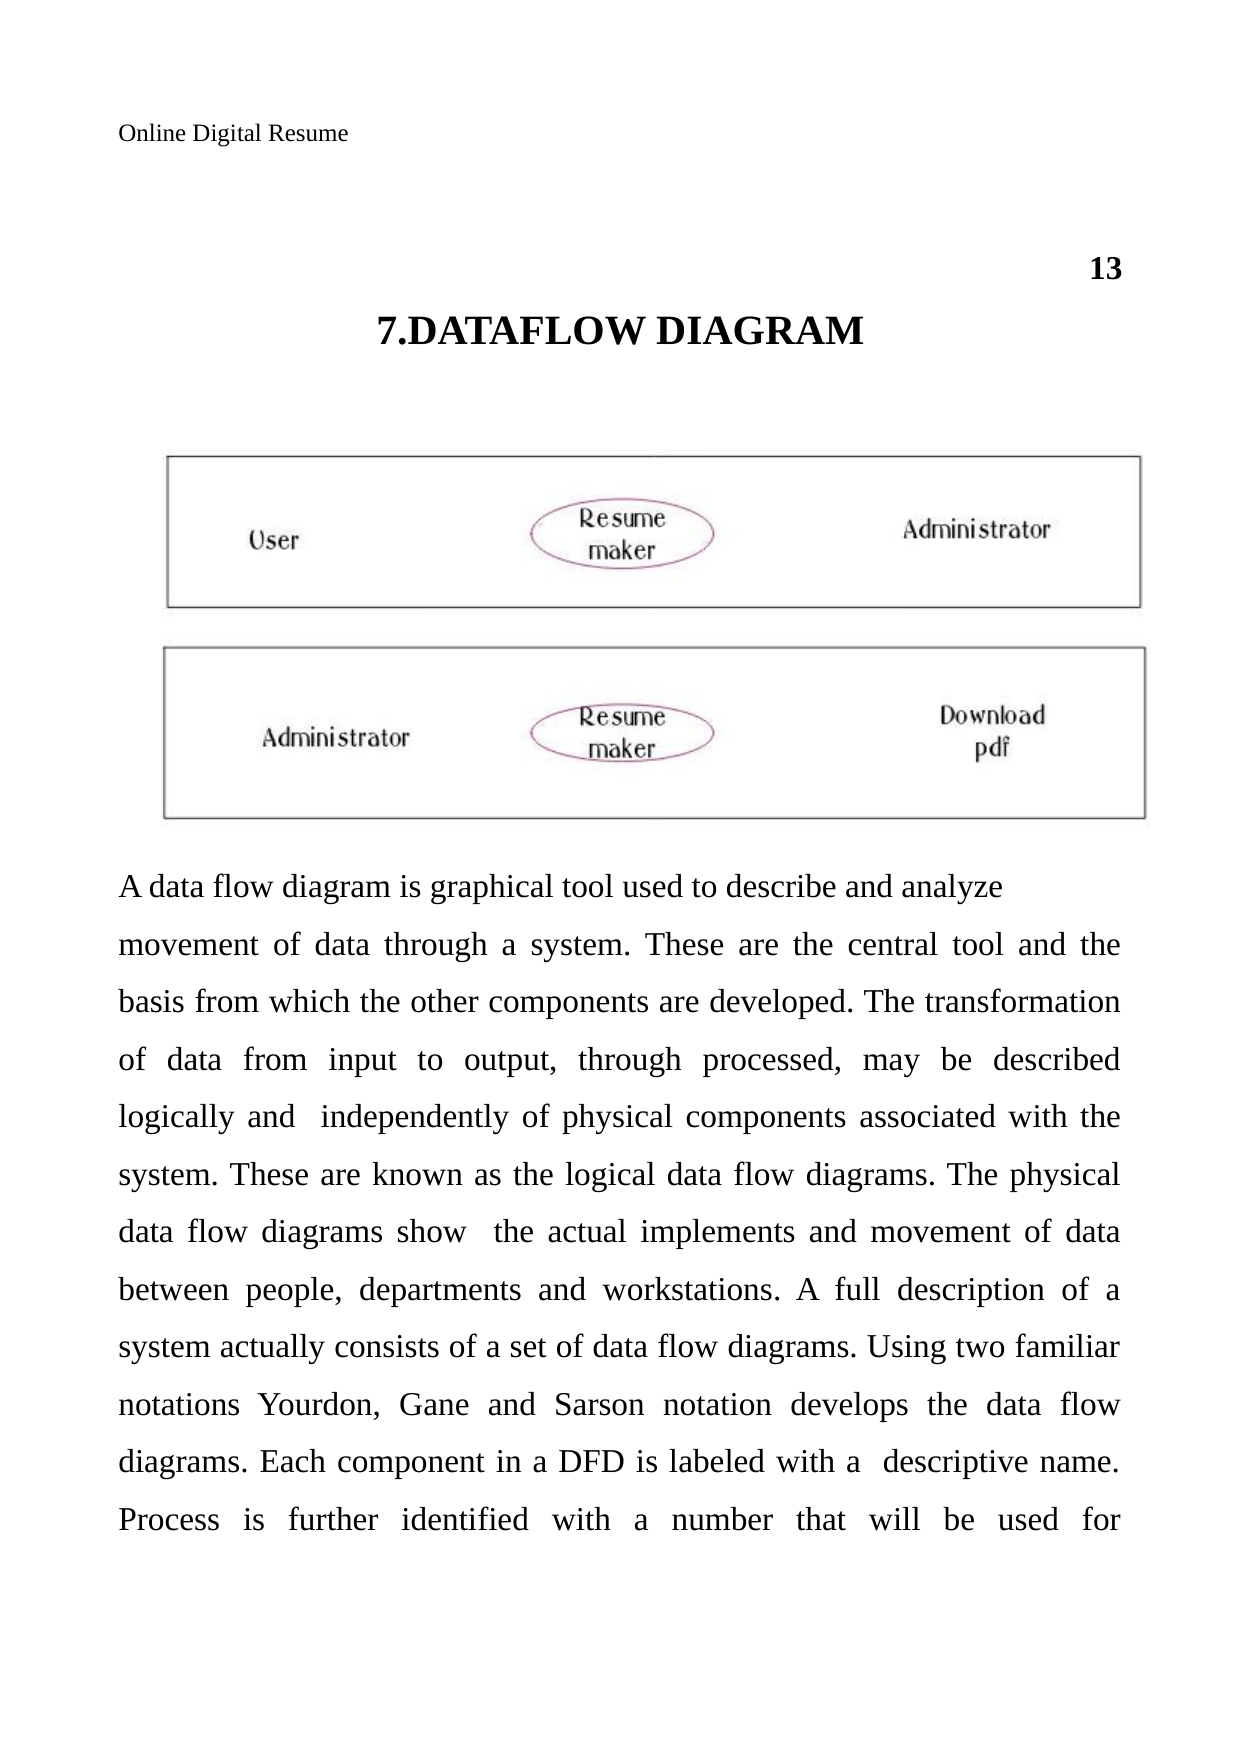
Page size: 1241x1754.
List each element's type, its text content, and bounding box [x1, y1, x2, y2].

picture [90, 449, 1150, 848]
text 7.DATAFLOW DIAGRAM [118, 306, 1122, 354]
text A data flow diagram is graphical tool used to describe and analyze [118, 848, 1122, 905]
text 13 [118, 248, 1122, 287]
text movement of data through a system. These are the central tool and the basis from which the other components are developed. The transformation of data from input to output, through processed, may be described logically and independently of physical components associated with the system. These are known as the logical data flow diagrams. The physical data flow diagrams show the actual implements and movement of data between people, departments and workstations. A full description of a system actually consists of a set of data flow diagrams. Using two familiar notations Yourdon, Gane and Sarson notation develops the data flow diagrams. Each component in a DFD is labeled with a descriptive name. Process is further identified with a number that will be used for [118, 924, 1122, 1537]
